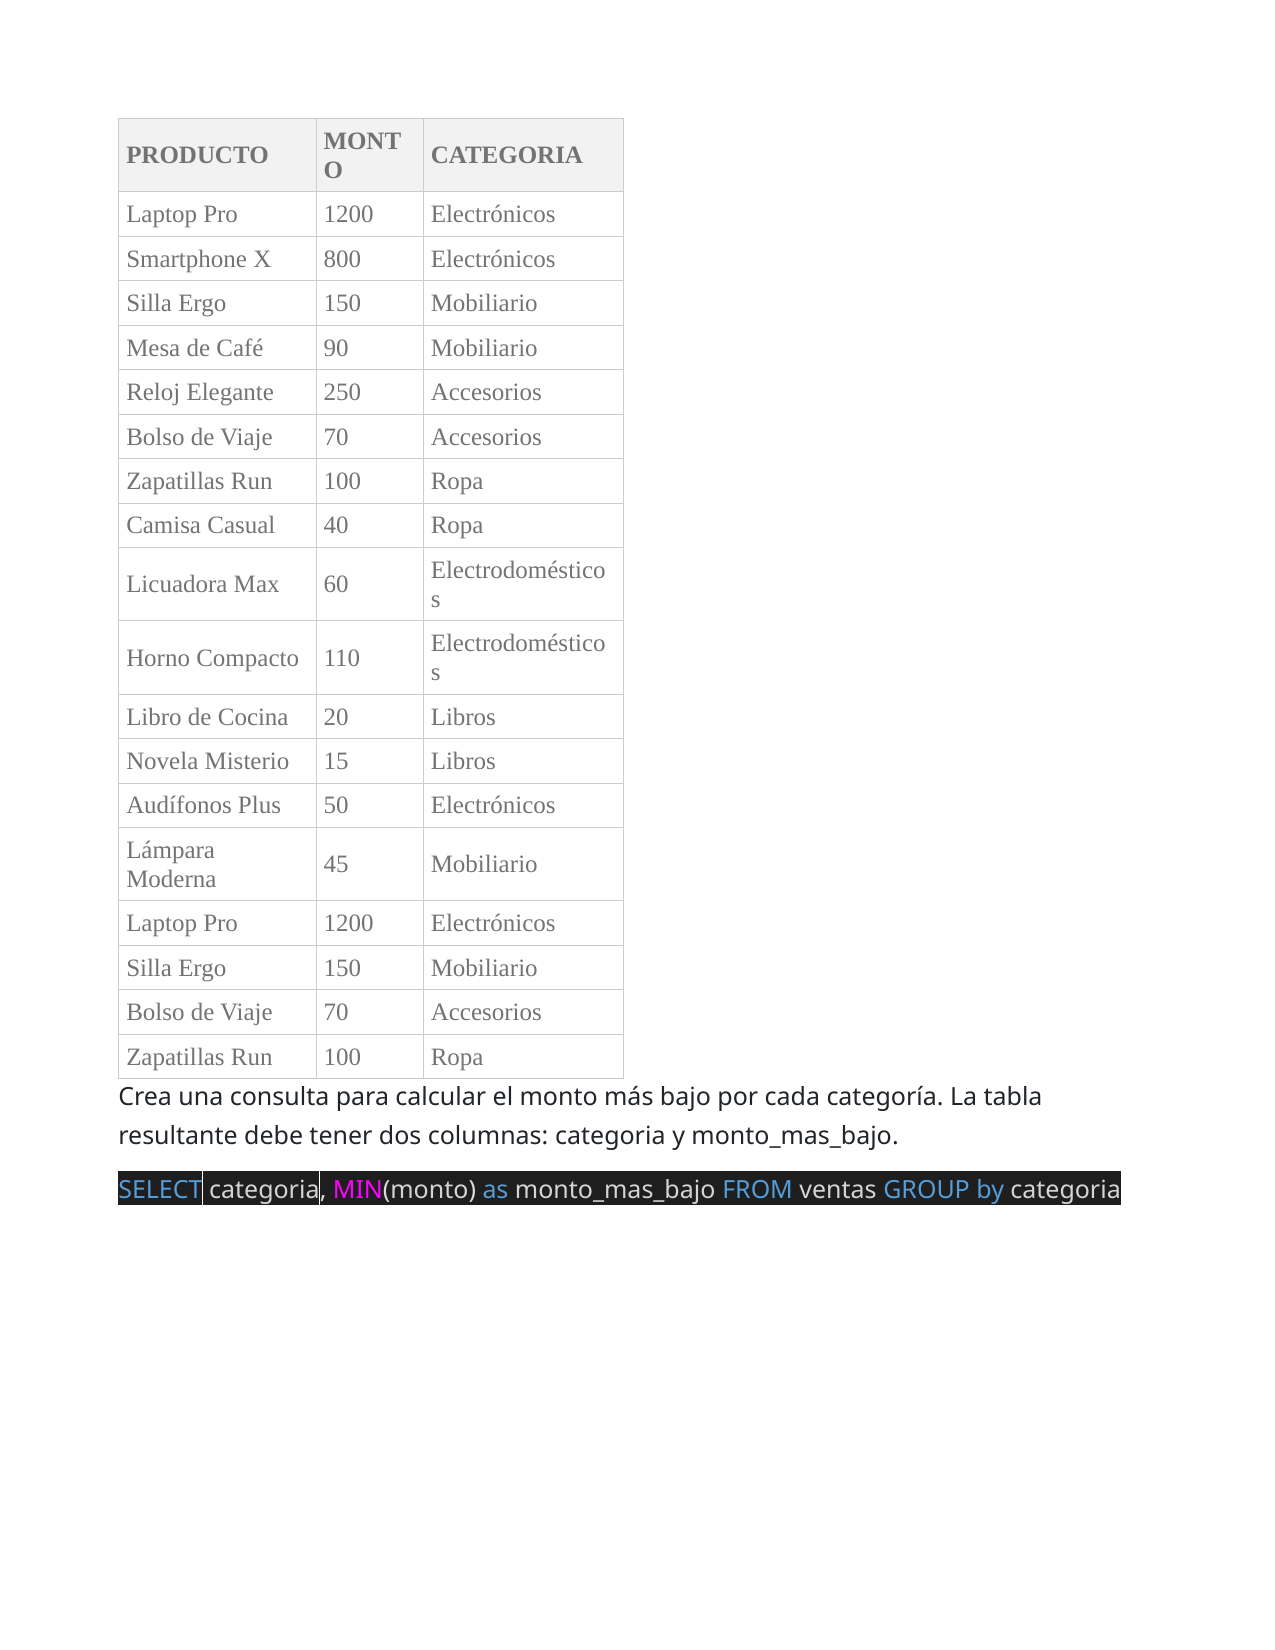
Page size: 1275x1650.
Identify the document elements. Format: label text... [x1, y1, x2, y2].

table_cell Electrodomésticos [424, 621, 623, 694]
table_cell Silla Ergo [119, 946, 316, 989]
table_cell Libros [424, 739, 623, 783]
table_cell Ropa [424, 1035, 623, 1078]
table_cell Reloj Elegante [119, 370, 316, 414]
table_cell Mesa de Café [119, 326, 316, 369]
table_cell Horno Compacto [119, 621, 316, 694]
table_cell 60 [317, 548, 423, 620]
table_cell Accesorios [424, 370, 623, 414]
table_cell 110 [317, 621, 423, 694]
table_cell Audífonos Plus [119, 784, 316, 827]
text Crea una consulta para calcular el monto más bajo por cada categoría. La tabla resultante debe tener dos columnas: categoria y monto_mas_bajo. [118, 1078, 1157, 1152]
table_cell 150 [317, 946, 423, 989]
table_header MONTO [317, 119, 423, 191]
table_cell Bolso de Viaje [119, 990, 316, 1034]
table_cell Mobiliario [424, 828, 623, 900]
table_cell Ropa [424, 504, 623, 547]
table_cell Novela Misterio [119, 739, 316, 783]
table_cell 70 [317, 415, 423, 458]
table_cell 1200 [317, 192, 423, 236]
table_cell Zapatillas Run [119, 459, 316, 503]
table_cell Electrónicos [424, 192, 623, 236]
table_cell Silla Ergo [119, 281, 316, 325]
table_cell 50 [317, 784, 423, 827]
table_cell Camisa Casual [119, 504, 316, 547]
table_cell Laptop Pro [119, 901, 316, 945]
table_cell 800 [317, 237, 423, 280]
table_cell 100 [317, 459, 423, 503]
table_cell Libros [424, 695, 623, 738]
table_cell Accesorios [424, 990, 623, 1034]
table_cell Electrodomésticos [424, 548, 623, 620]
table_header PRODUCTO [119, 119, 316, 191]
text SELECT categoria, MIN(monto) as monto_mas_bajo FROM ventas GROUP by categoria [118, 1171, 1157, 1205]
table_cell Electrónicos [424, 784, 623, 827]
table_cell Electrónicos [424, 237, 623, 280]
table_cell 100 [317, 1035, 423, 1078]
table_cell 45 [317, 828, 423, 900]
table_cell Smartphone X [119, 237, 316, 280]
table_cell 20 [317, 695, 423, 738]
table_cell Laptop Pro [119, 192, 316, 236]
table_cell 250 [317, 370, 423, 414]
table_cell Mobiliario [424, 946, 623, 989]
table_cell Mobiliario [424, 281, 623, 325]
table_cell Ropa [424, 459, 623, 503]
table_cell Libro de Cocina [119, 695, 316, 738]
table_cell Licuadora Max [119, 548, 316, 620]
table_cell Lámpara Moderna [119, 828, 316, 900]
table_cell 90 [317, 326, 423, 369]
table_cell 15 [317, 739, 423, 783]
table_cell Bolso de Viaje [119, 415, 316, 458]
table_cell 150 [317, 281, 423, 325]
table_cell 70 [317, 990, 423, 1034]
table_cell Electrónicos [424, 901, 623, 945]
table_cell Accesorios [424, 415, 623, 458]
table_cell Zapatillas Run [119, 1035, 316, 1078]
table_cell 1200 [317, 901, 423, 945]
table_cell Mobiliario [424, 326, 623, 369]
table_cell 40 [317, 504, 423, 547]
table_header CATEGORIA [424, 119, 623, 191]
